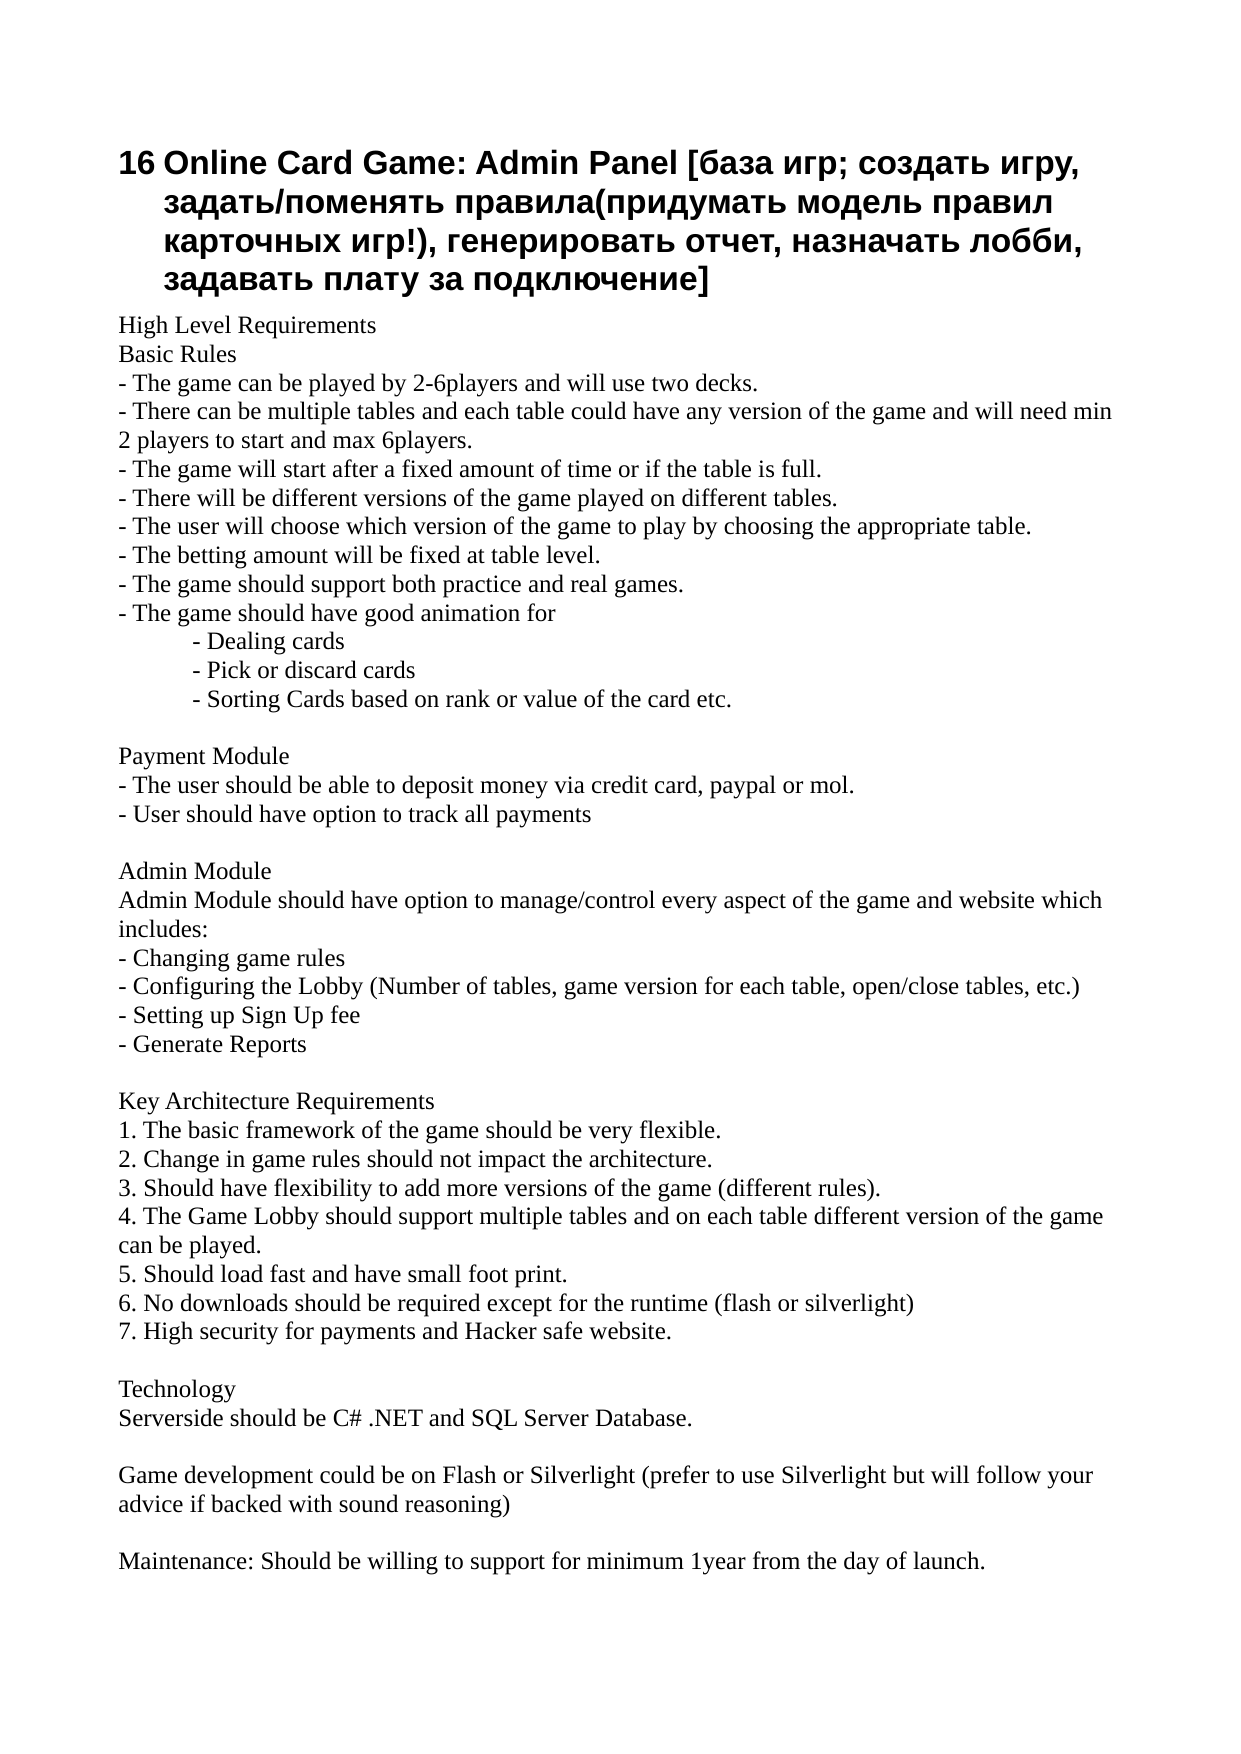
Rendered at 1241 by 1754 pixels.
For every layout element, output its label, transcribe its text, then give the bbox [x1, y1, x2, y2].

text High Level Requirements Basic Rules - The game can be played by 2-6players and will use two decks. - There can be multiple tables and each table could have any version of the game and will need min 2 players to start and max 6players. - The game will start after a fixed amount of time or if the table is full. - There will be different versions of the game played on different tables. - The user will choose which version of the game to play by choosing the appropriate table. - The betting amount will be fixed at table level. - The game should support both practice and real games. - The game should have good animation for - Dealing cards - Pick or discard cards - Sorting Cards based on rank or value of the card etc. Payment Module - The user should be able to deposit money via credit card, paypal or mol. - User should have option to track all payments Admin Module Admin Module should have option to manage/control every aspect of the game and website which includes: - Changing game rules - Configuring the Lobby (Number of tables, game version for each table, open/close tables, etc.) - Setting up Sign Up fee - Generate Reports Key Architecture Requirements 1. The basic framework of the game should be very flexible. 2. Change in game rules should not impact the architecture. 3. Should have flexibility to add more versions of the game (different rules). 4. The Game Lobby should support multiple tables and on each table different version of the game can be played. 5. Should load fast and have small foot print. 6. No downloads should be required except for the runtime (flash or silverlight) 7. High security for payments and Hacker safe website. Technology Serverside should be C# .NET and SQL Server Database. Game development could be on Flash or Silverlight (prefer to use Silverlight but will follow your advice if backed with sound reasoning) Maintenance: Should be willing to support for minimum 1year from the day of launch. [118, 310, 1122, 1575]
subtitle Online Card Game: Admin Panel [база игр; создать игру, задать/поменять правила(придумать модель правил карточных игр!), генерировать отчет, назначать лобби, задавать плату за подключение] [118, 143, 1122, 298]
